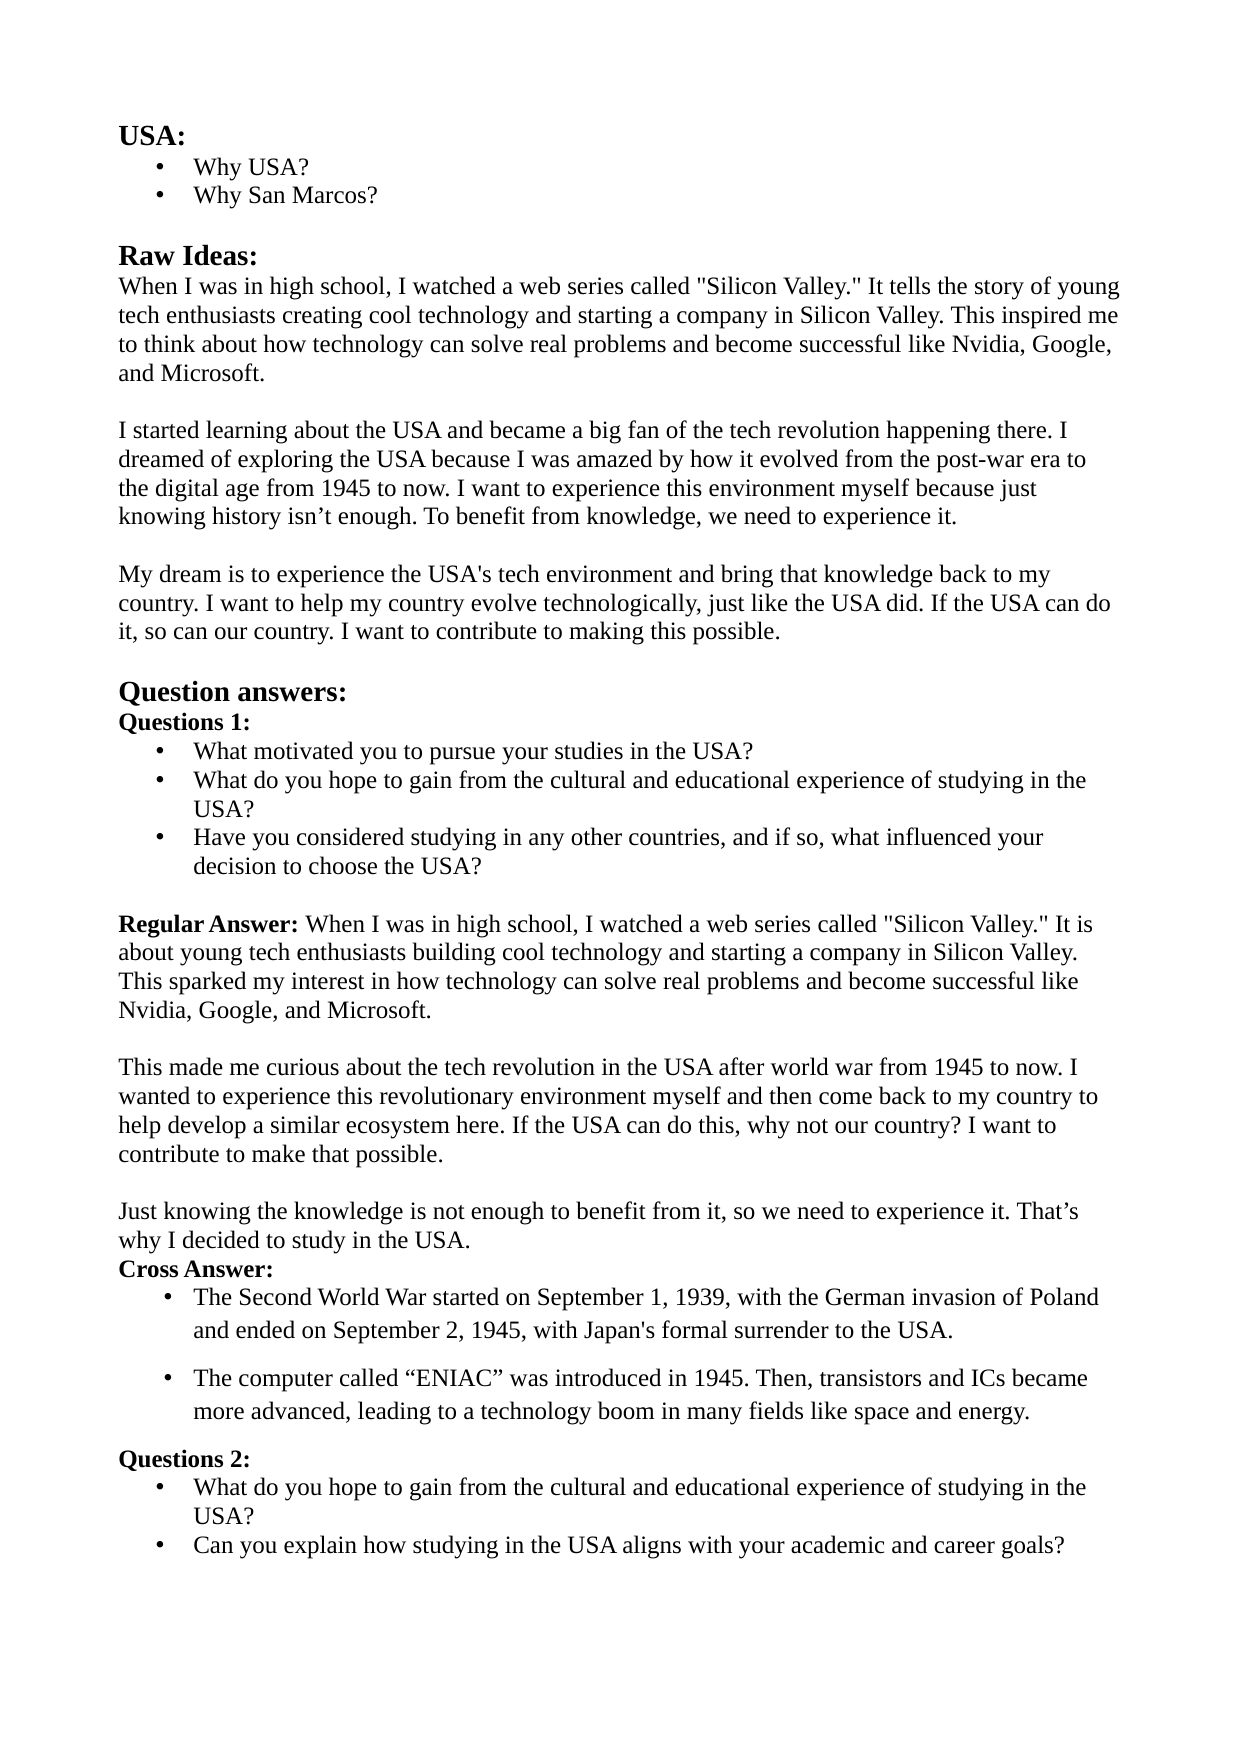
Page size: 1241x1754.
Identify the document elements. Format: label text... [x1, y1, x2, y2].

text When I was in high school, I watched a web series called "Silicon Valley." It tells the story of young tech enthusiasts creating cool technology and starting a company in Silicon Valley. This inspired me to think about how technology can solve real problems and become successful like Nvidia, Google, and Microsoft. [118, 271, 1122, 386]
text I started learning about the USA and became a big fan of the tech revolution happening there. I dreamed of exploring the USA because I was amazed by how it evolved from the post-war era to the digital age from 1945 to now. I want to experience this environment myself because just knowing history isn’t enough. To benefit from knowledge, we need to experience it. [118, 415, 1122, 530]
list Why San Marcos? [156, 180, 1122, 209]
text Questions 1: [118, 707, 1122, 736]
list Can you explain how studying in the USA aligns with your academic and career goals? [156, 1530, 1122, 1559]
text This made me curious about the tech revolution in the USA after world war from 1945 to now. I wanted to experience this revolutionary environment myself and then come back to my country to help develop a similar ecosystem here. If the USA can do this, why not our country? I want to contribute to make that possible. [118, 1052, 1122, 1167]
text Just knowing the knowledge is not enough to benefit from it, so we need to experience it. That’s why I decided to study in the USA. [118, 1196, 1122, 1254]
list Why USA? [156, 152, 1122, 180]
text Cross Answer: [118, 1254, 1122, 1282]
text USA: [118, 118, 1122, 152]
list The Second World War started on September 1, 1939, with the German invasion of Poland and ended on September 2, 1945, with Japan's formal surrender to the USA. [164, 1282, 1122, 1344]
list What do you hope to gain from the cultural and educational experience of studying in the USA? [156, 765, 1122, 822]
text My dream is to experience the USA's tech environment and bring that knowledge back to my country. I want to help my country evolve technologically, just like the USA did. If the USA can do it, so can our country. I want to contribute to making this possible. [118, 559, 1122, 645]
text Regular Answer: When I was in high school, I watched a web series called "Silicon Valley." It is about young tech enthusiasts building cool technology and starting a company in Silicon Valley. This sparked my interest in how technology can solve real problems and become successful like Nvidia, Google, and Microsoft. [118, 909, 1122, 1024]
list Have you considered studying in any other countries, and if so, what influenced your decision to choose the USA? [156, 822, 1122, 880]
text Raw Ideas: [118, 238, 1122, 271]
text Questions 2: [118, 1444, 1122, 1472]
text Question answers: [118, 674, 1122, 707]
list What motivated you to pursue your studies in the USA? [156, 736, 1122, 765]
list What do you hope to gain from the cultural and educational experience of studying in the USA? [156, 1472, 1122, 1530]
list The computer called “ENIAC” was introduced in 1945. Then, transistors and ICs became more advanced, leading to a technology boom in many fields like space and energy. [164, 1363, 1122, 1425]
